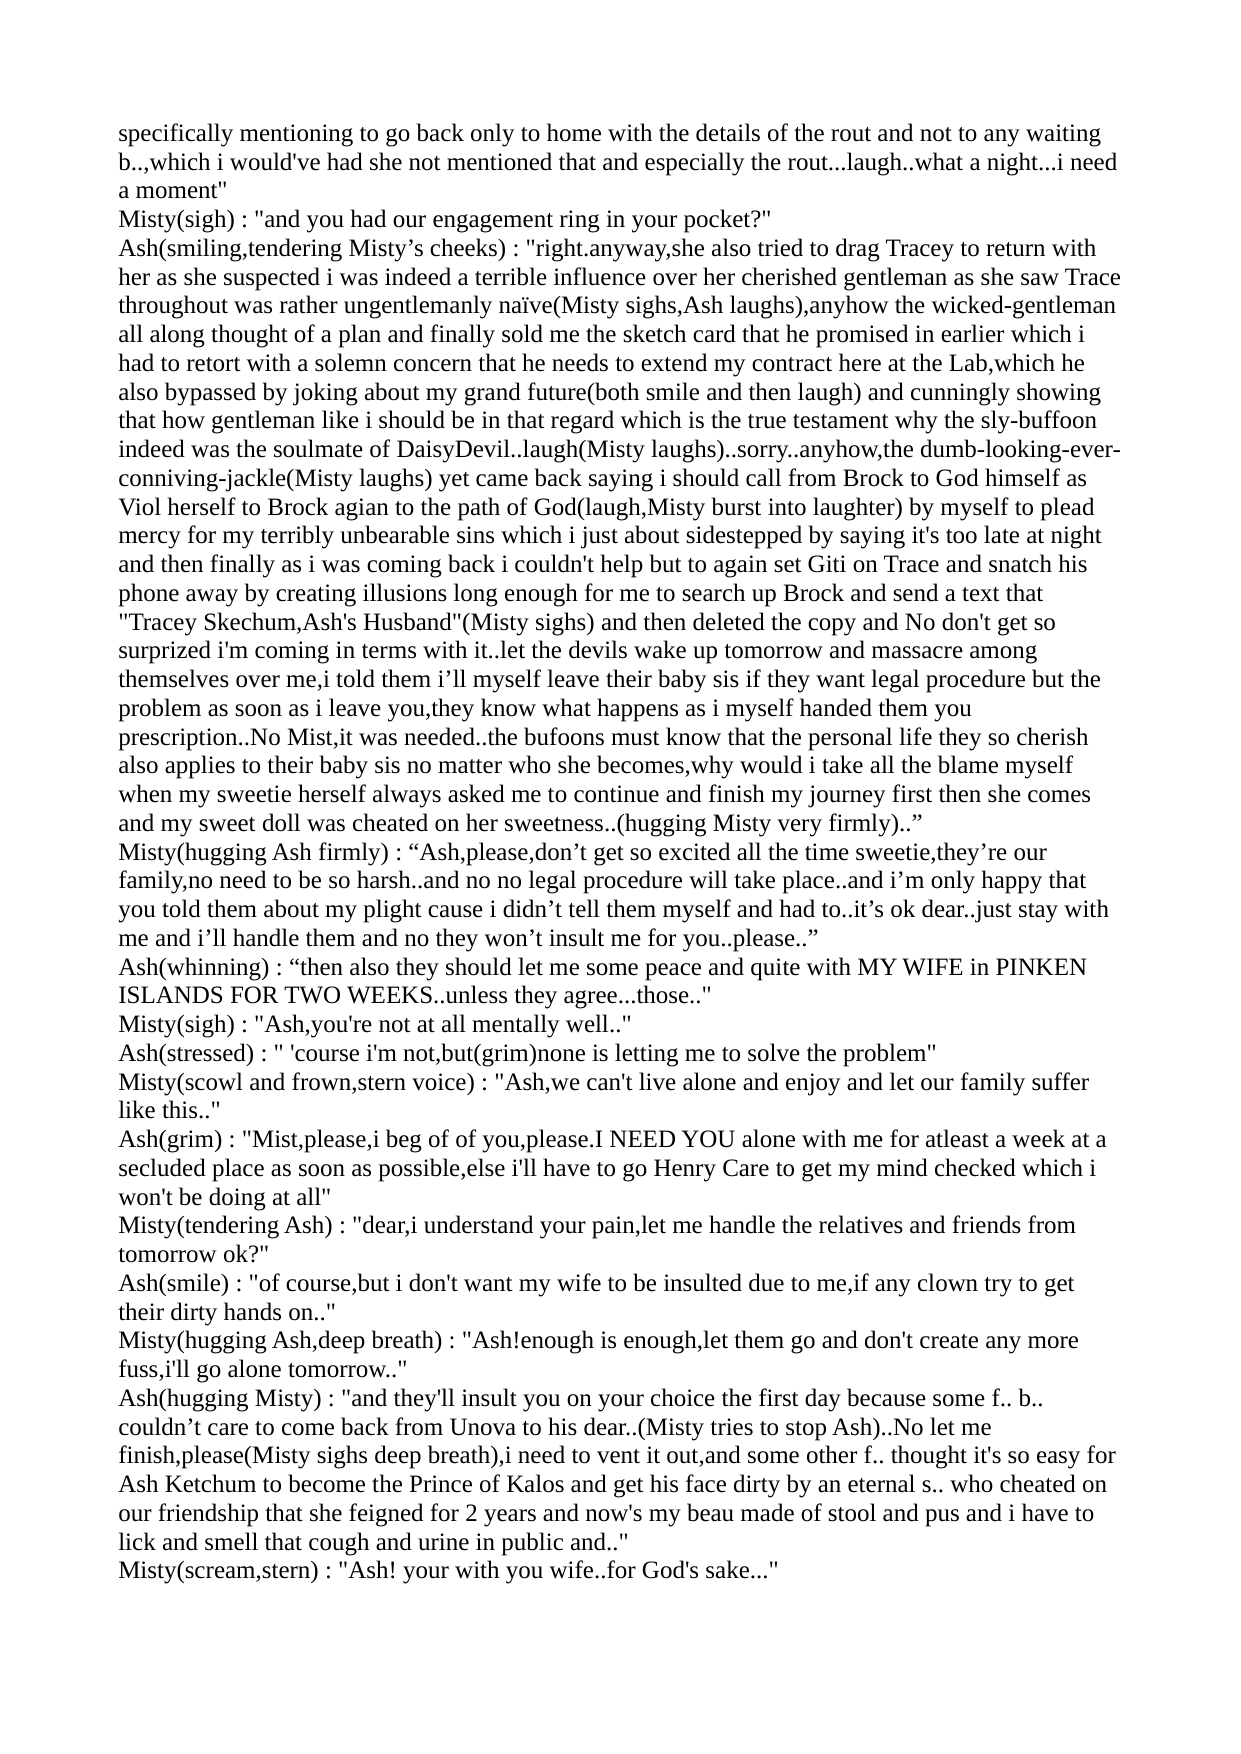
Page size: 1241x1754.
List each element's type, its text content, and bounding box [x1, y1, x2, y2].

text Misty(scowl and frown,stern voice) : "Ash,we can't live alone and enjoy and let our family suffer like this.." [118, 1067, 1122, 1124]
text Ash(hugging Misty) : "and they'll insult you on your choice the first day because some f.. b.. couldn’t care to come back from Unova to his dear..(Misty tries to stop Ash)..No let me finish,please(Misty sighs deep breath),i need to vent it out,and some other f.. thought it's so easy for [118, 1383, 1122, 1469]
text Misty(scream,stern) : "Ash! your with you wife..for God's sake..." [118, 1556, 1122, 1584]
text Misty(sigh) : "Ash,you're not at all mentally well.." [118, 1009, 1122, 1038]
text Ash Ketchum to become the Prince of Kalos and get his face dirty by an eternal s.. who cheated on our friendship that she feigned for 2 years and now's my beau made of stool and pus and i have to lick and smell that cough and urine in public and.." [118, 1469, 1122, 1556]
text Misty(hugging Ash firmly) : “Ash,please,don’t get so excited all the time sweetie,they’re our family,no need to be so harsh..and no no legal procedure will take place..and i’m only happy that you told them about my plight cause i didn’t tell them myself and had to..it’s ok dear..just stay with me and i’ll handle them and no they won’t insult me for you..please..” [118, 837, 1122, 952]
text throughout was rather ungentlemanly naïve(Misty sighs,Ash laughs),anyhow the wicked-gentleman all along thought of a plan and finally sold me the sketch card that he promised in earlier which i had to retort with a solemn concern that he needs to extend my contract here at the Lab,which he also bypassed by joking about my grand future(both smile and then laugh) and cunningly showing that how gentleman like i should be in that regard which is the true testament why the sly-buffoon indeed was the soulmate of DaisyDevil..laugh(Misty laughs)..sorry..anyhow,the dumb-looking-ever-conniving-jackle(Misty laughs) yet came back saying i should call from Brock to God himself as Viol herself to Brock agian to the path of God(laugh,Misty burst into laughter) by myself to plead mercy for my terribly unbearable sins which i just about sidestepped by saying it's too late at night and then finally as i was coming back i couldn't help but to again set Giti on Trace and snatch his phone away by creating illusions long enough for me to search up Brock and send a text that "Tracey Skechum,Ash's Husband"(Misty sighs) and then deleted the copy and No don't get so surprized i'm coming in terms with it..let the devils wake up tomorrow and massacre among themselves over me,i told them i’ll myself leave their baby sis if they want legal procedure but the problem as soon as i leave you,they know what happens as i myself handed them you prescription..No Mist,it was needed..the bufoons must know that the personal life they so cherish also applies to their baby sis no matter who she becomes,why would i take all the blame myself when my sweetie herself always asked me to continue and finish my journey first then she comes and my sweet doll was cheated on her sweetness..(hugging Misty very firmly)..” [118, 291, 1122, 837]
text Ash(smile) : "of course,but i don't want my wife to be insulted due to me,if any clown try to get their dirty hands on.." [118, 1268, 1122, 1326]
text Ash(whinning) : “then also they should let me some peace and quite with MY WIFE in PINKEN ISLANDS FOR TWO WEEKS..unless they agree...those.." [118, 952, 1122, 1009]
text Ash(grim) : "Mist,please,i beg of of you,please.I NEED YOU alone with me for atleast a week at a secluded place as soon as possible,else i'll have to go Henry Care to get my mind checked which i won't be doing at all" [118, 1124, 1122, 1211]
text Misty(sigh) : "and you had our engagement ring in your pocket?" [118, 204, 1122, 233]
text Misty(tendering Ash) : "dear,i understand your pain,let me handle the relatives and friends from tomorrow ok?" [118, 1211, 1122, 1268]
text Ash(stressed) : " 'course i'm not,but(grim)none is letting me to solve the problem" [118, 1038, 1122, 1067]
text specifically mentioning to go back only to home with the details of the rout and not to any waiting b..,which i would've had she not mentioned that and especially the rout...laugh..what a night...i need a moment" [118, 118, 1122, 204]
text Ash(smiling,tendering Misty’s cheeks) : "right.anyway,she also tried to drag Tracey to return with her as she suspected i was indeed a terrible influence over her cherished gentleman as she saw Trace [118, 233, 1122, 291]
text Misty(hugging Ash,deep breath) : "Ash!enough is enough,let them go and don't create any more fuss,i'll go alone tomorrow.." [118, 1326, 1122, 1383]
